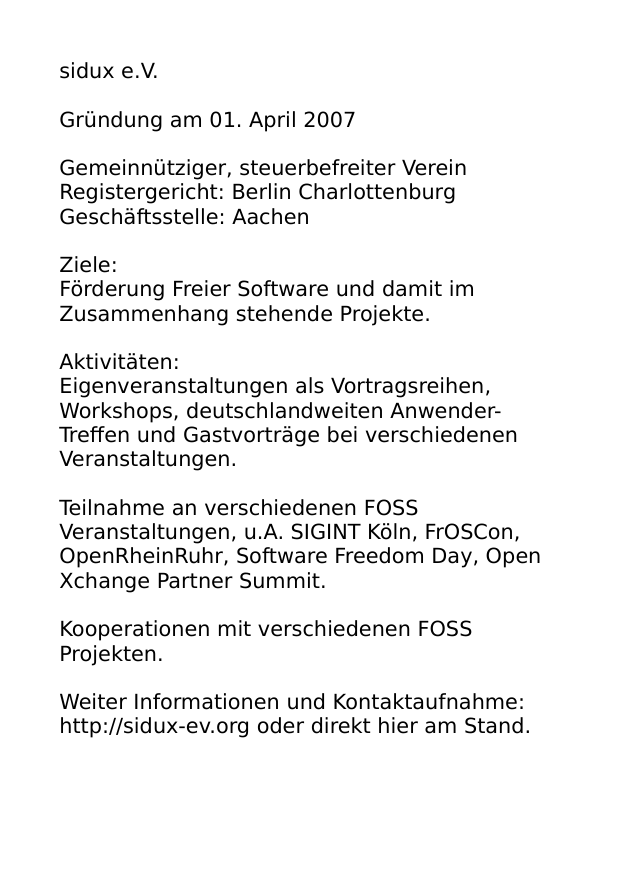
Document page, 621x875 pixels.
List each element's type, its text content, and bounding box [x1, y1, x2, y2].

text Förderung Freier Software und damit im Zusammenhang stehende Projekte. [59, 277, 561, 326]
text Eigenveranstaltungen als Vortragsreihen, Workshops, deutschlandweiten Anwender-Treffen und Gastvorträge bei verschiedenen Veranstaltungen. [59, 374, 561, 472]
text Ziele: [59, 253, 561, 277]
text Registergericht: Berlin Charlottenburg [59, 180, 561, 205]
text sidux e.V. [59, 59, 561, 83]
text Kooperationen mit verschiedenen FOSS Projekten. [59, 617, 561, 666]
text Weiter Informationen und Kontaktaufnahme: [59, 690, 561, 714]
text Aktivitäten: [59, 350, 561, 374]
text Gründung am 01. April 2007 [59, 108, 561, 132]
text Gemeinnütziger, steuerbefreiter Verein [59, 156, 561, 180]
text Geschäftsstelle: Aachen [59, 205, 561, 229]
text http://sidux-ev.org oder direkt hier am Stand. [59, 714, 561, 739]
text Teilnahme an verschiedenen FOSS Veranstaltungen, u.A. SIGINT Köln, FrOSCon, OpenRheinRuhr, Software Freedom Day, Open Xchange Partner Summit. [59, 496, 561, 593]
